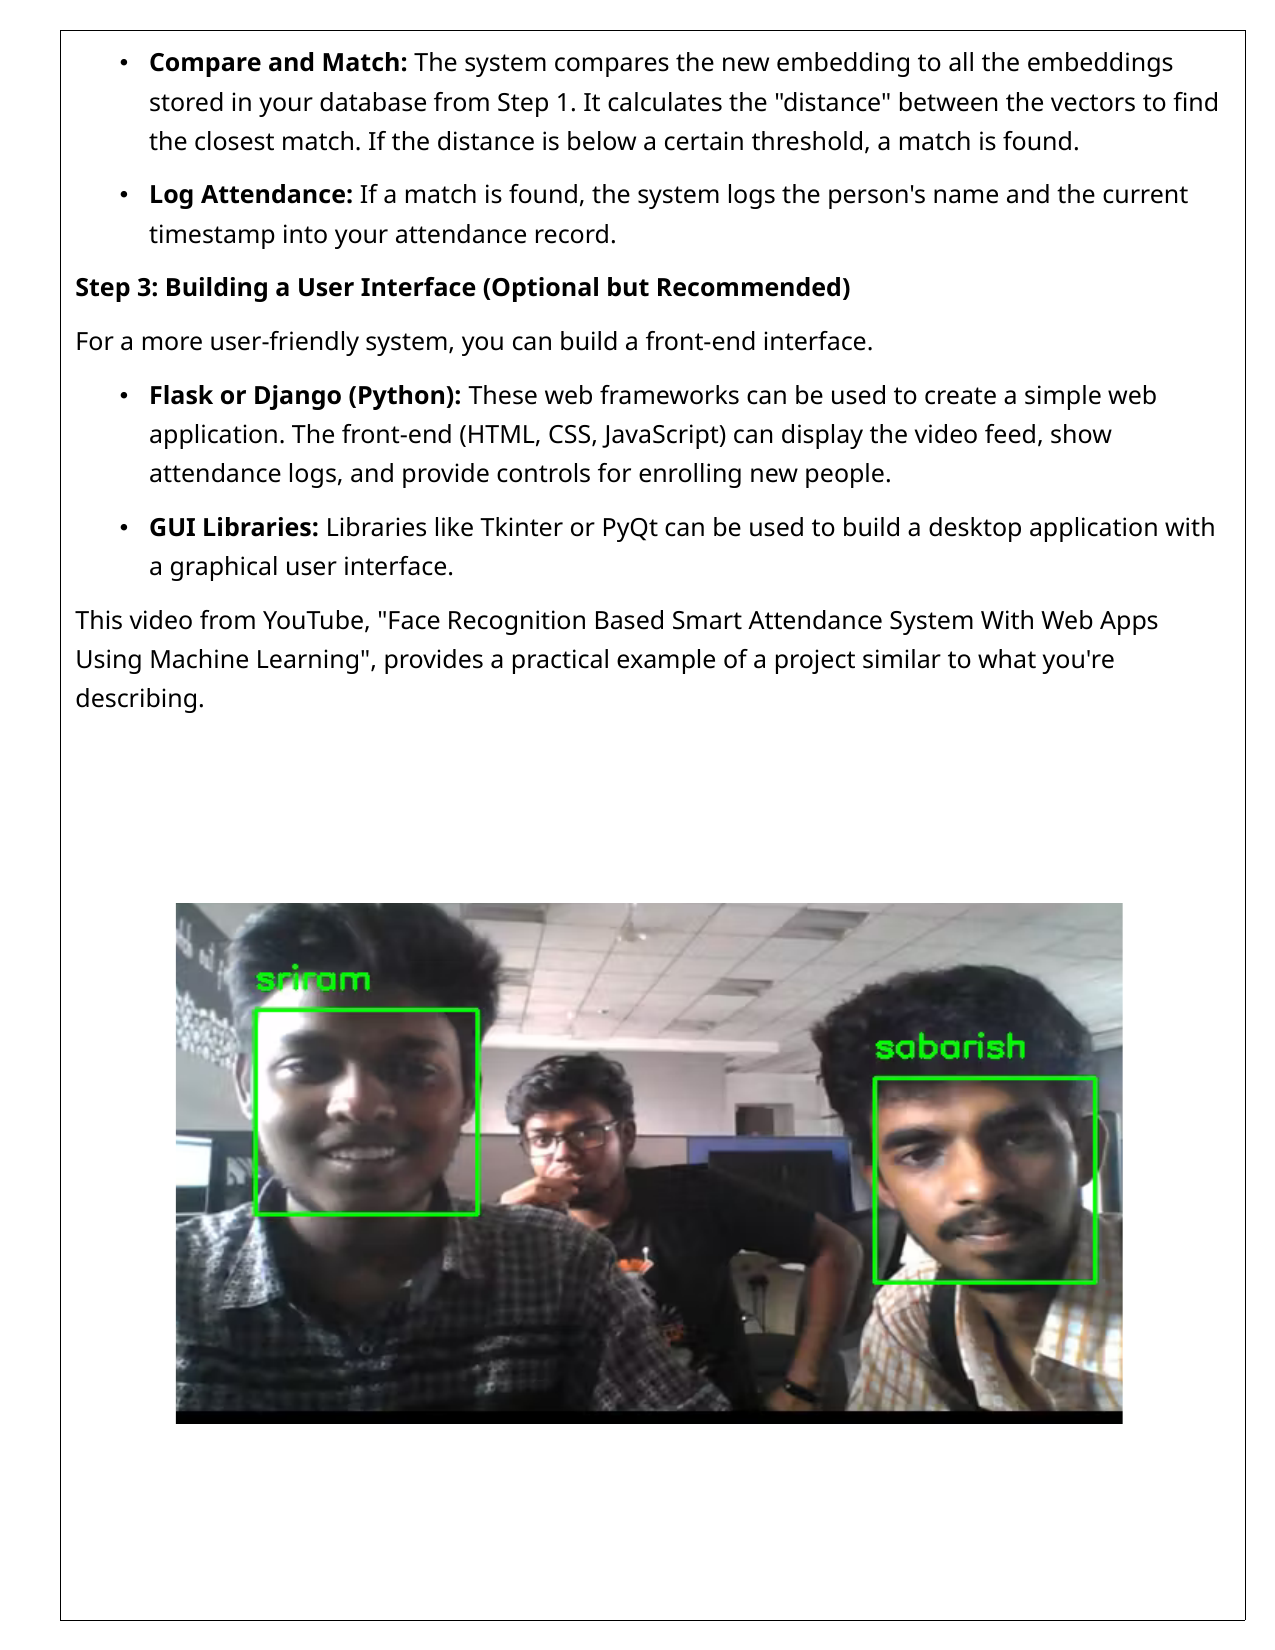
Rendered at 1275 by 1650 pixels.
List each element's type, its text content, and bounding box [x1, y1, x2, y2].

text This video from YouTube, "Face Recognition Based Smart Attendance System With Web Apps Using Machine Learning", provides a practical example of a project similar to what you're describing. [75, 603, 1230, 715]
list Log Attendance: If a match is found, the system logs the person's name and the current timestamp into your attendance record. [119, 177, 1230, 250]
text For a more user-friendly system, you can build a front-end interface. [75, 324, 1230, 358]
list Flask or Django (Python): These web frameworks can be used to create a simple web application. The front-end (HTML, CSS, JavaScript) can display the video feed, show attendance logs, and provide controls for enrolling new people. [119, 378, 1230, 490]
list GUI Libraries: Libraries like Tkinter or PyQt can be used to build a desktop application with a graphical user interface. [119, 510, 1230, 583]
subtitle Step 3: Building a User Interface (Optional but Recommended) [75, 270, 1230, 304]
list Compare and Match: The system compares the new embedding to all the embeddings stored in your database from Step 1. It calculates the "distance" between the vectors to find the closest match. If the distance is below a certain threshold, a match is found. [119, 45, 1230, 157]
picture [175, 903, 1123, 1424]
